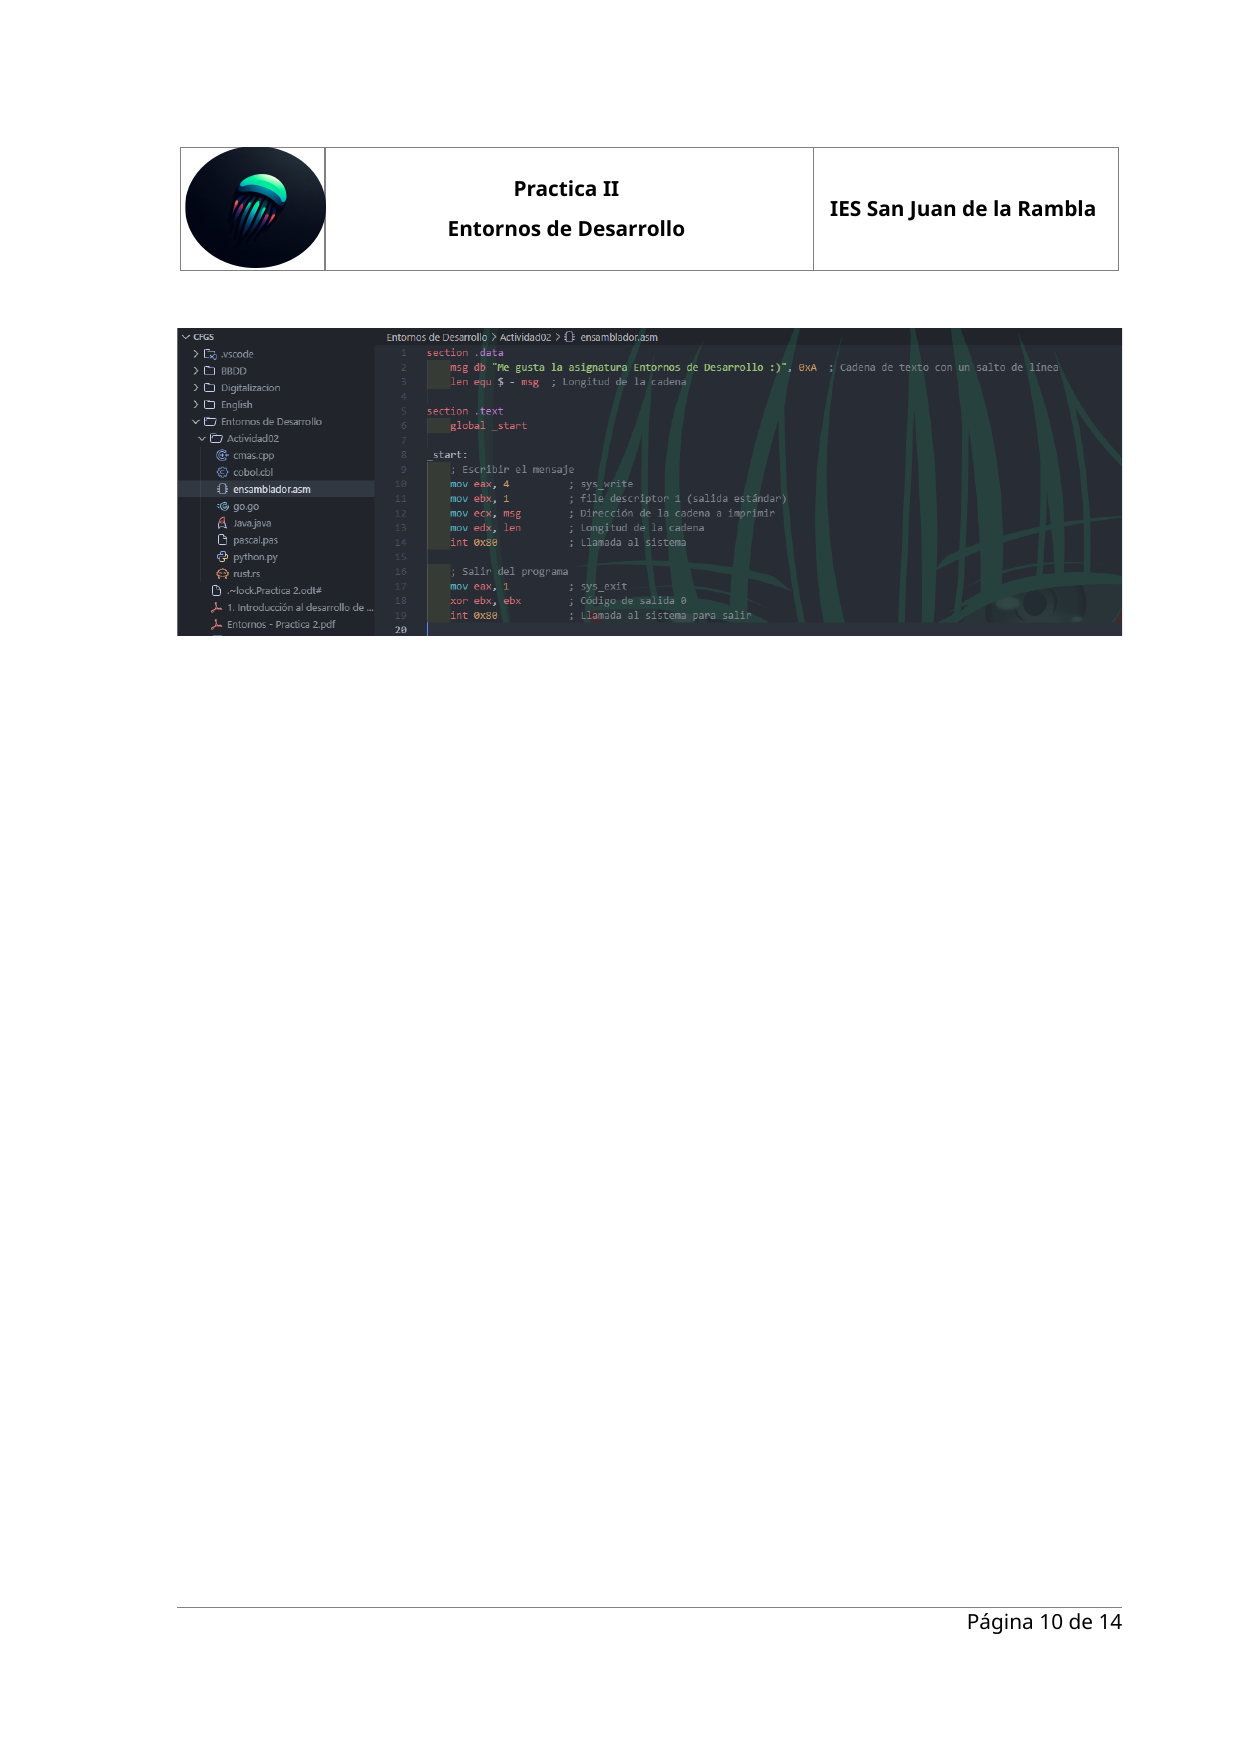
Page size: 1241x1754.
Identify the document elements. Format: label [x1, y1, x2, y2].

picture [185, 147, 326, 268]
picture [177, 328, 1123, 636]
